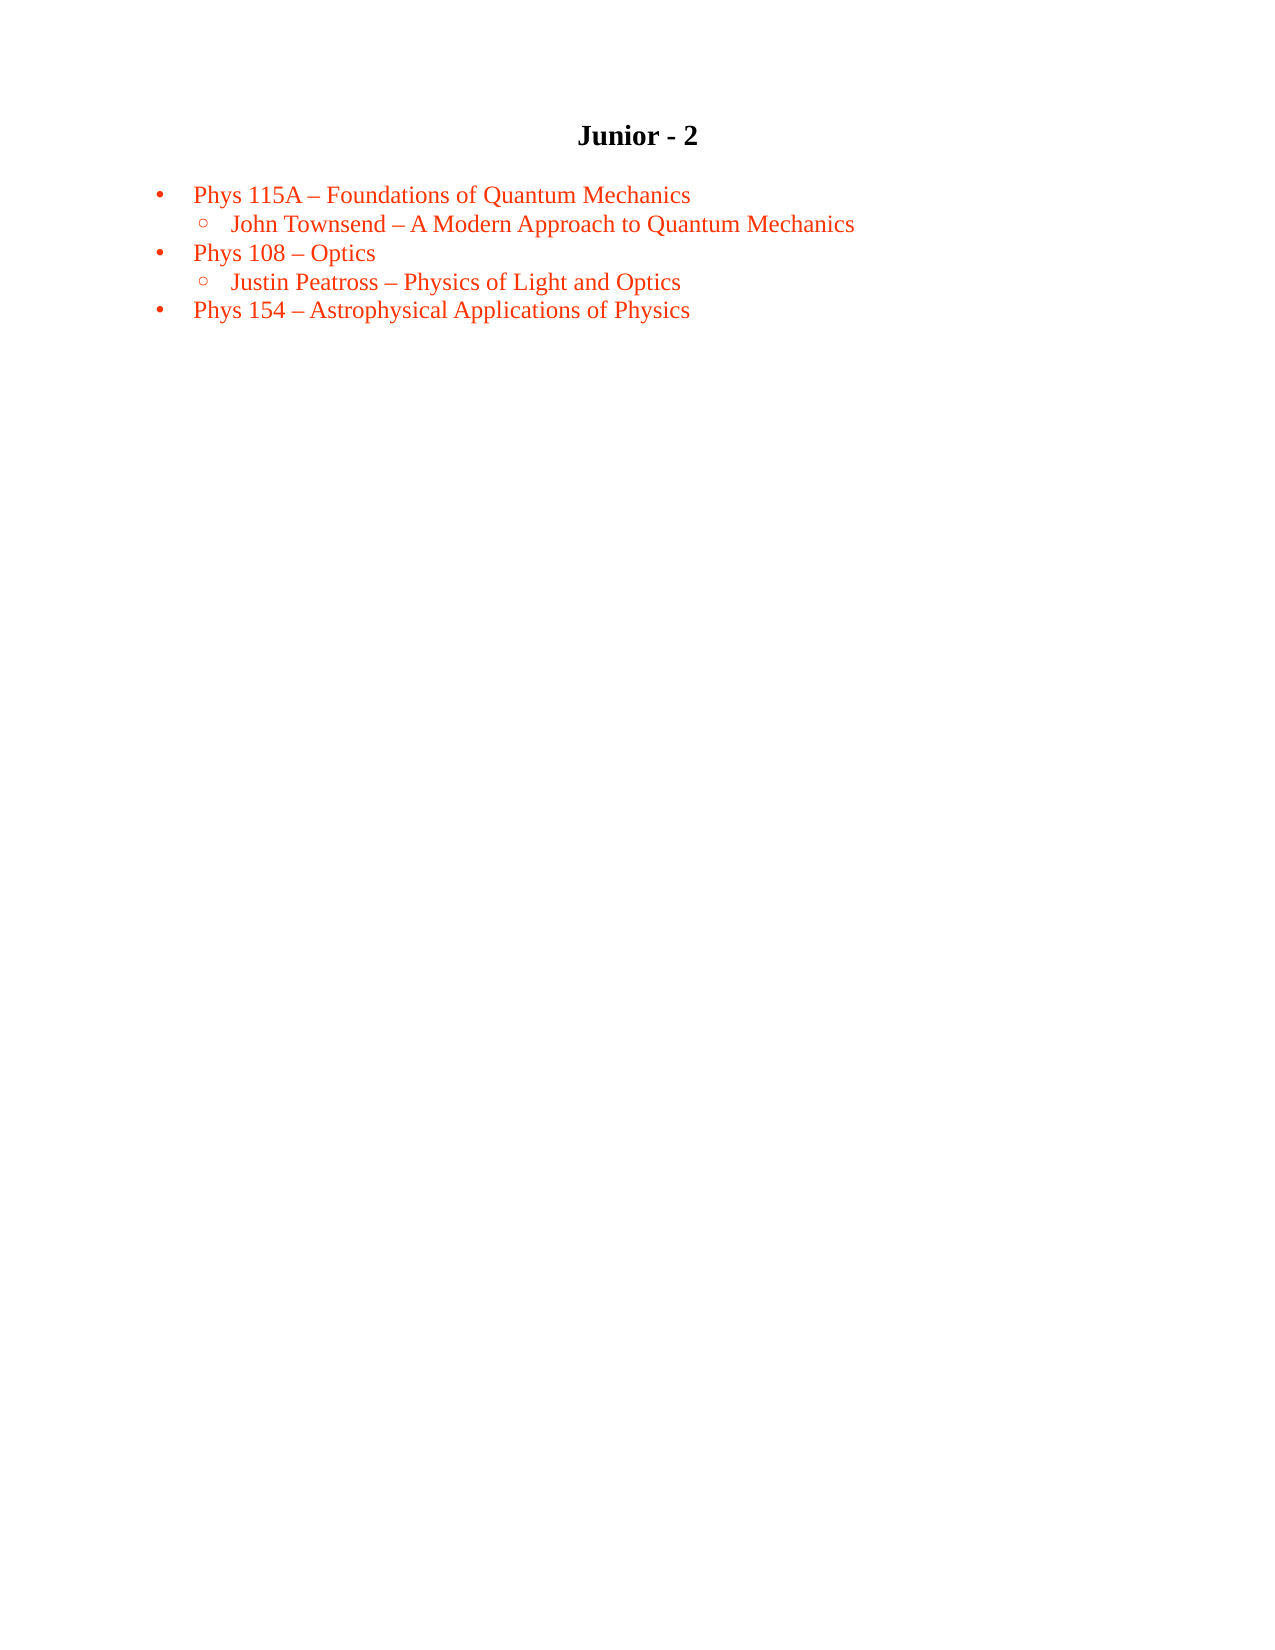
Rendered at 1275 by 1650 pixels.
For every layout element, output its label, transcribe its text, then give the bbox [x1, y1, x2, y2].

list Phys 154 – Astrophysical Applications of Physics [156, 295, 1157, 324]
list Phys 108 – Optics [156, 238, 1157, 267]
list John Townsend – A Modern Approach to Quantum Mechanics [193, 209, 1157, 238]
list Justin Peatross – Physics of Light and Optics [193, 267, 1157, 295]
list Phys 115A – Foundations of Quantum Mechanics [156, 180, 1157, 209]
text Junior - 2 [118, 118, 1157, 152]
